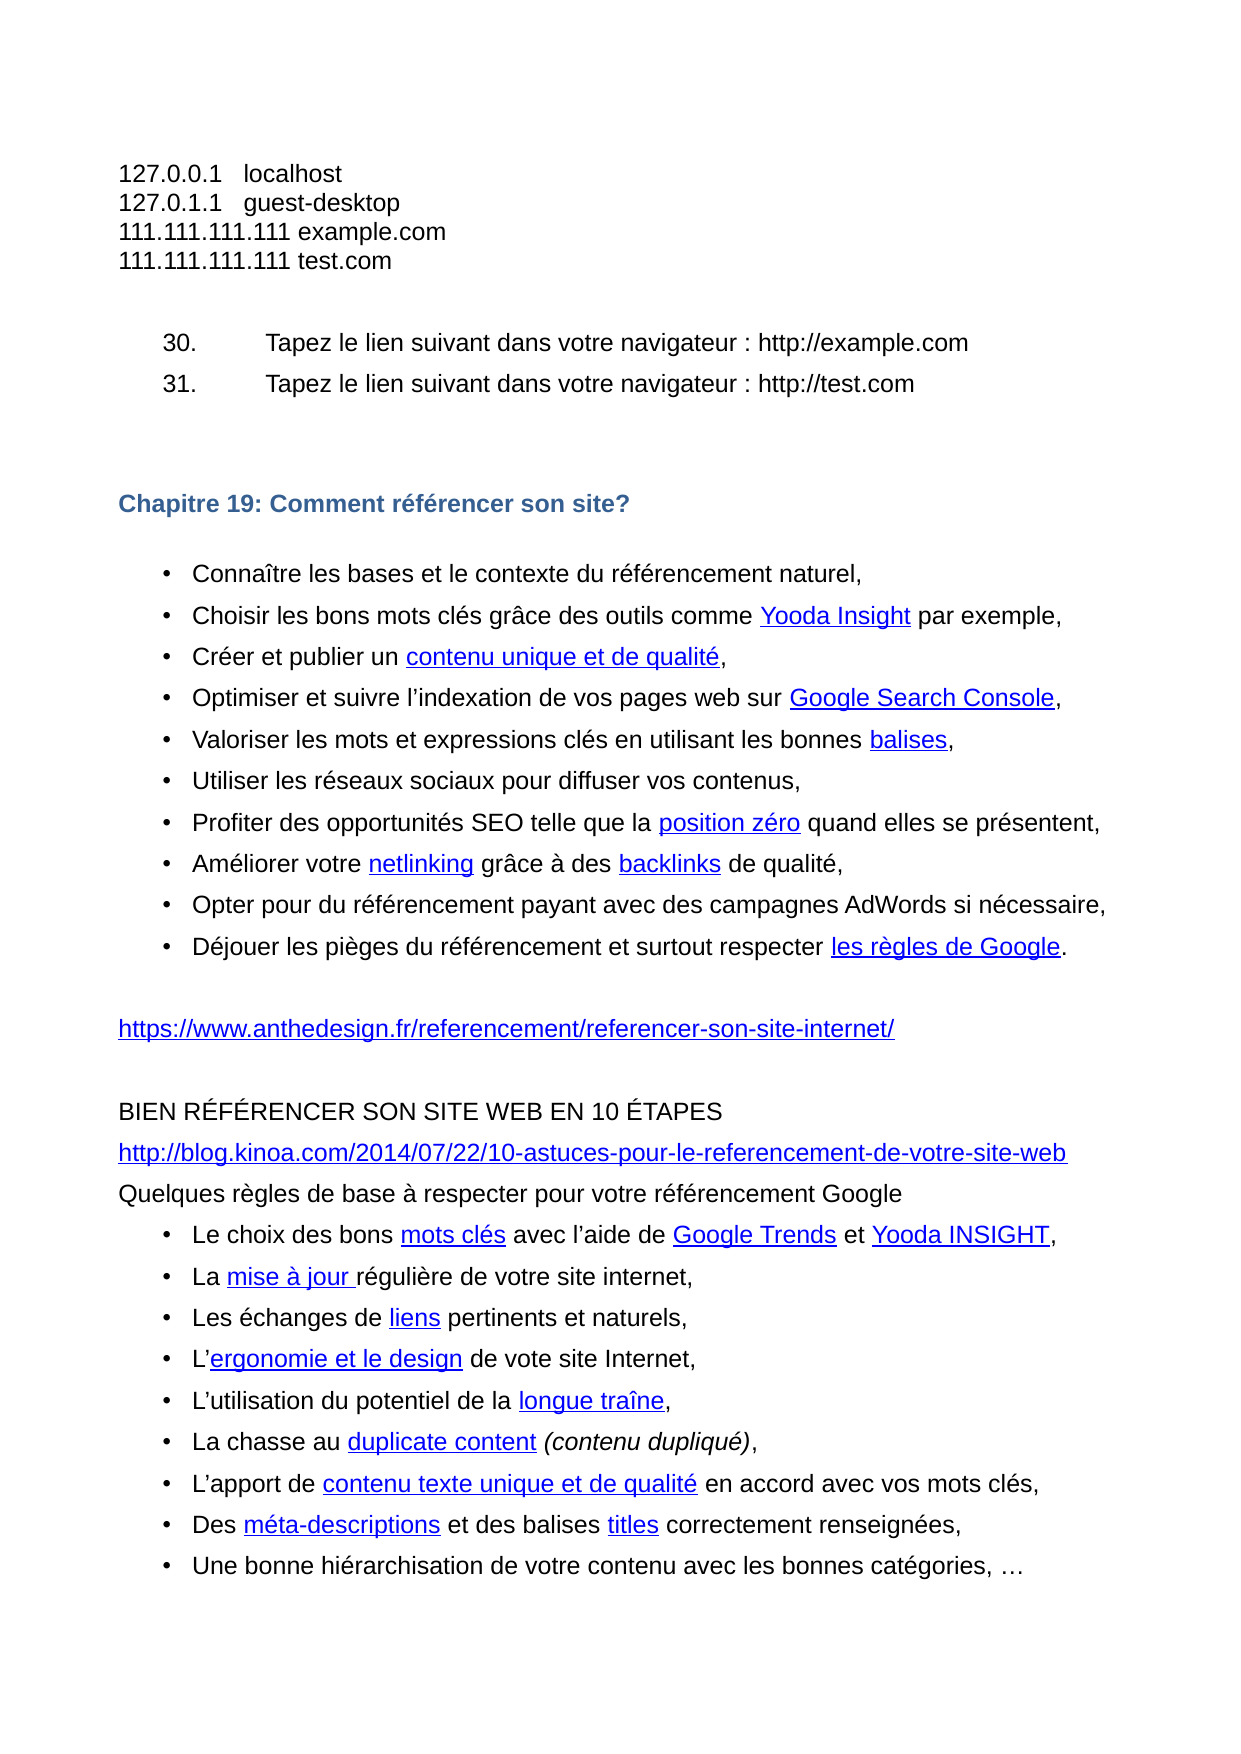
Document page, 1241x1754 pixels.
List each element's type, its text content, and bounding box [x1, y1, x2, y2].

list Optimiser et suivre l’indexation de vos pages web sur Google Search Console, [162, 683, 1122, 712]
list Créer et publier un contenu unique et de qualité, [162, 642, 1122, 671]
list Des méta-descriptions et des balises titles correctement renseignées, [162, 1510, 1122, 1539]
list Valoriser les mots et expressions clés en utilisant les bonnes balises, [162, 725, 1122, 754]
list Améliorer votre netlinking grâce à des backlinks de qualité, [162, 849, 1122, 878]
list Utiliser les réseaux sociaux pour diffuser vos contenus, [162, 766, 1122, 795]
list Le choix des bons mots clés avec l’aide de Google Trends et Yooda INSIGHT, [162, 1220, 1122, 1249]
list L’ergonomie et le design de vote site Internet, [162, 1344, 1122, 1373]
text https://www.anthedesign.fr/referencement/referencer-son-site-internet/ [118, 1014, 1122, 1043]
text 127.0.0.1 localhost 127.0.1.1 guest-desktop 111.111.111.111 example.com 111.111.111.111 test.com [118, 159, 1122, 274]
text http://blog.kinoa.com/2014/07/22/10-astuces-pour-le-referencement-de-votre-site-web [118, 1138, 1122, 1167]
list Tapez le lien suivant dans votre navigateur : http://test.com [162, 369, 1122, 398]
list Profiter des opportunités SEO telle que la position zéro quand elles se présentent, [162, 807, 1122, 836]
subtitle Chapitre 19: Comment référencer son site? [118, 489, 1122, 518]
list L’apport de contenu texte unique et de qualité en accord avec vos mots clés, [162, 1468, 1122, 1497]
list Les échanges de liens pertinents et naturels, [162, 1303, 1122, 1332]
list Tapez le lien suivant dans votre navigateur : http://example.com [162, 328, 1122, 357]
list La mise à jour régulière de votre site internet, [162, 1262, 1122, 1291]
text BIEN RÉFÉRENCER SON SITE WEB EN 10 ÉTAPES [118, 1097, 1122, 1125]
list L’utilisation du potentiel de la longue traîne, [162, 1386, 1122, 1415]
list Connaître les bases et le contexte du référencement naturel, [162, 559, 1122, 588]
list La chasse au duplicate content (contenu dupliqué), [162, 1427, 1122, 1456]
text Quelques règles de base à respecter pour votre référencement Google [118, 1179, 1122, 1208]
list Opter pour du référencement payant avec des campagnes AdWords si nécessaire, [162, 890, 1122, 919]
list Choisir les bons mots clés grâce des outils comme Yooda Insight par exemple, [162, 601, 1122, 629]
list Déjouer les pièges du référencement et surtout respecter les règles de Google. [162, 932, 1122, 960]
list Une bonne hiérarchisation de votre contenu avec les bonnes catégories, … [162, 1551, 1122, 1580]
